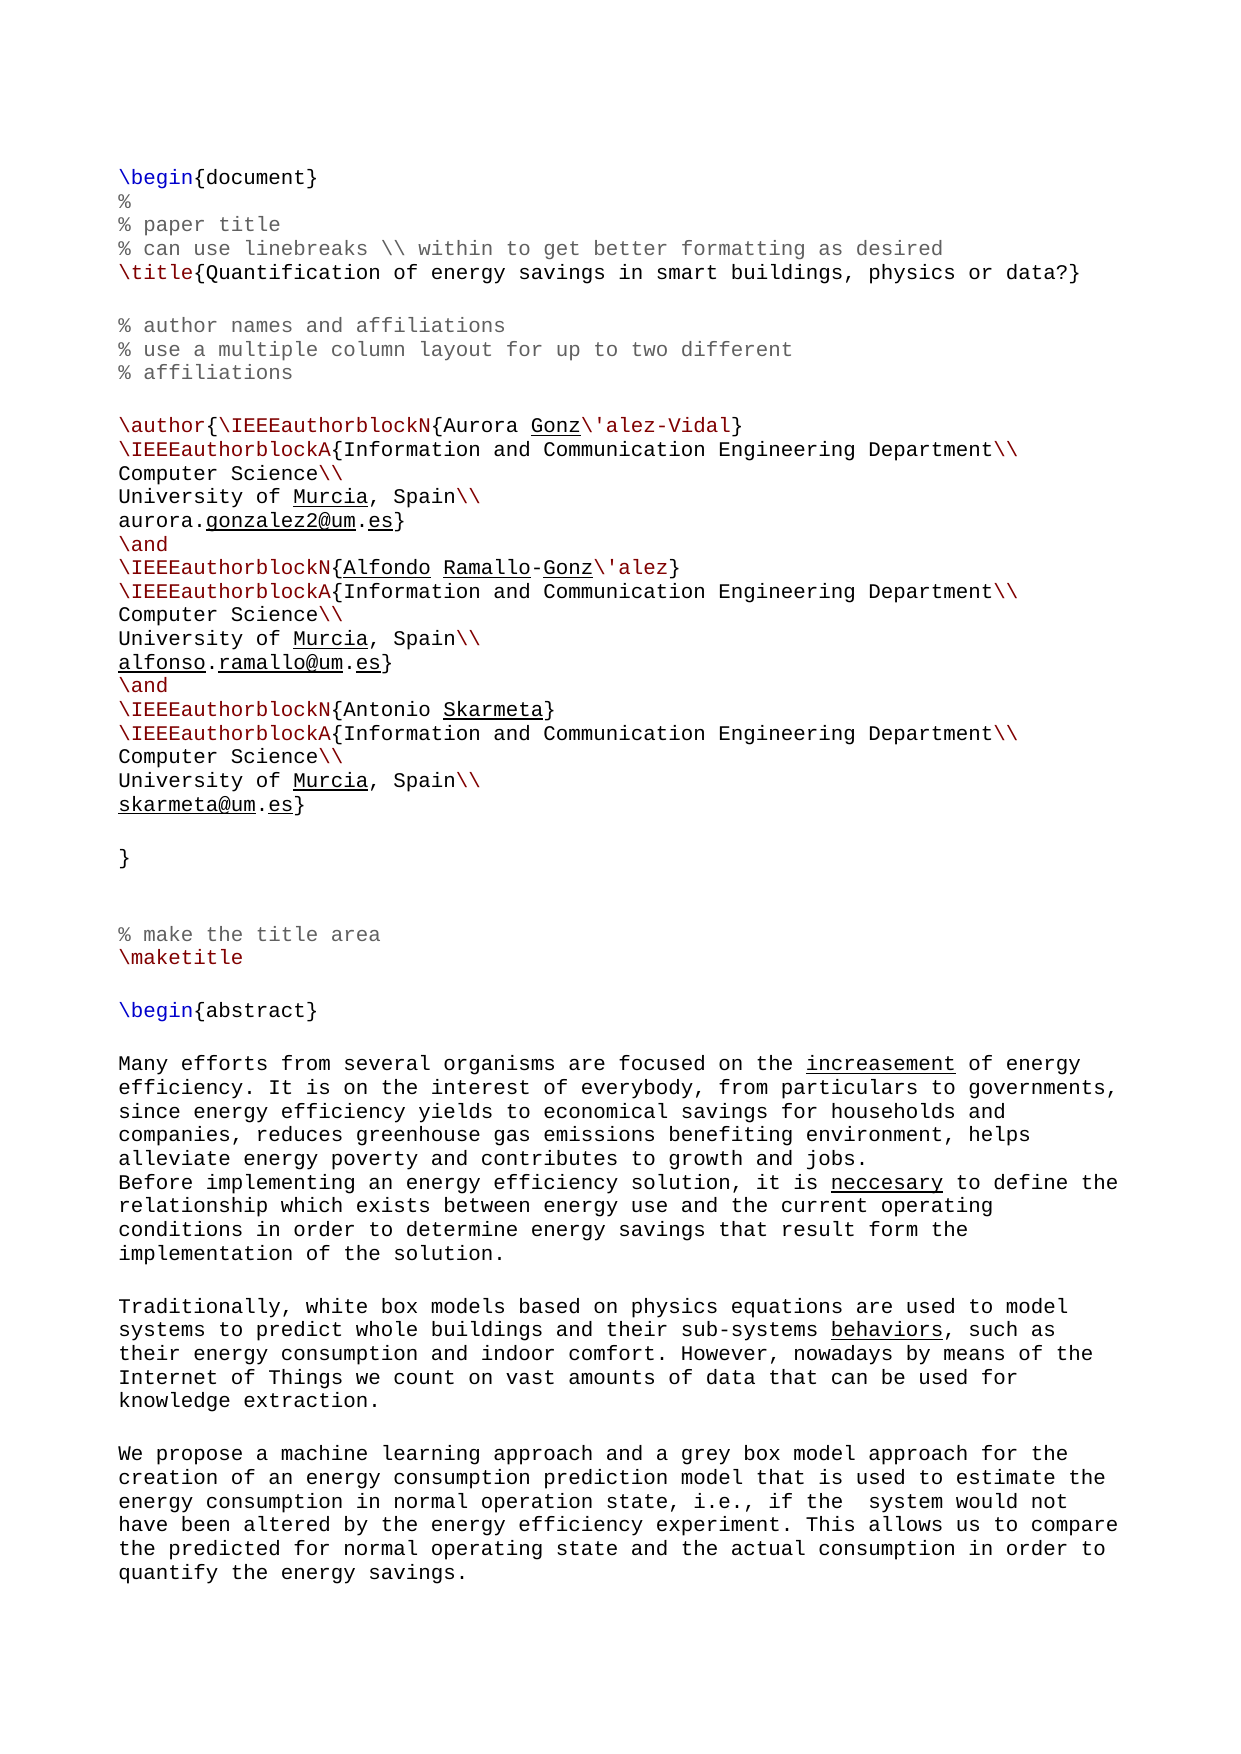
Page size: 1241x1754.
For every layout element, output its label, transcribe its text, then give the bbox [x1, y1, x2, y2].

text % affiliations [118, 362, 1122, 386]
text % use a multiple column layout for up to two different [118, 338, 1122, 362]
text University of Murcia, Spain\\ [118, 770, 1122, 794]
text \and [118, 533, 1122, 557]
text % make the title area [118, 923, 1122, 947]
text % [118, 191, 1122, 214]
text Computer Science\\ [118, 604, 1122, 628]
text \begin{abstract} [118, 1000, 1122, 1024]
text aurora.gonzalez2@um.es} [118, 510, 1122, 533]
text } [118, 847, 1122, 870]
text \IEEEauthorblockN{Antonio Skarmeta} [118, 699, 1122, 723]
text We propose a machine learning approach and a grey box model approach for the creation of an energy consumption prediction model that is used to estimate the energy consumption in normal operation state, i.e., if the system would not have been altered by the energy efficiency experiment. This allows us to compare the predicted for normal operating state and the actual consumption in order to quantify the energy savings. [118, 1443, 1122, 1585]
text alfonso.ramallo@um.es} [118, 652, 1122, 675]
text \IEEEauthorblockA{Information and Communication Engineering Department\\ [118, 723, 1122, 746]
text \maketitle [118, 947, 1122, 971]
text Traditionally, white box models based on physics equations are used to model systems to predict whole buildings and their sub-systems behaviors, such as their energy consumption and indoor comfort. However, nowadays by means of the Internet of Things we count on vast amounts of data that can be used for knowledge extraction. [118, 1296, 1122, 1414]
text Computer Science\\ [118, 746, 1122, 770]
text \IEEEauthorblockA{Information and Communication Engineering Department\\ [118, 581, 1122, 604]
text % author names and affiliations [118, 315, 1122, 338]
text skarmeta@um.es} [118, 794, 1122, 817]
text % paper title [118, 214, 1122, 238]
text \title{Quantification of energy savings in smart buildings, physics or data?} [118, 262, 1122, 285]
text \IEEEauthorblockN{Alfondo Ramallo-Gonz\'alez} [118, 557, 1122, 581]
text % can use linebreaks \\ within to get better formatting as desired [118, 238, 1122, 262]
text \IEEEauthorblockA{Information and Communication Engineering Department\\ [118, 439, 1122, 463]
text Computer Science\\ [118, 463, 1122, 486]
text University of Murcia, Spain\\ [118, 486, 1122, 510]
text \begin{document} [118, 167, 1122, 191]
text \author{\IEEEauthorblockN{Aurora Gonz\'alez-Vidal} [118, 415, 1122, 439]
text Before implementing an energy efficiency solution, it is neccesary to define the relationship which exists between energy use and the current operating conditions in order to determine energy savings that result form the implementation of the solution. [118, 1172, 1122, 1266]
text Many efforts from several organisms are focused on the increasement of energy efficiency. It is on the interest of everybody, from particulars to governments, since energy efficiency yields to economical savings for households and companies, reduces greenhouse gas emissions benefiting environment, helps alleviate energy poverty and contributes to growth and jobs. [118, 1053, 1122, 1172]
text University of Murcia, Spain\\ [118, 628, 1122, 652]
text \and [118, 675, 1122, 699]
